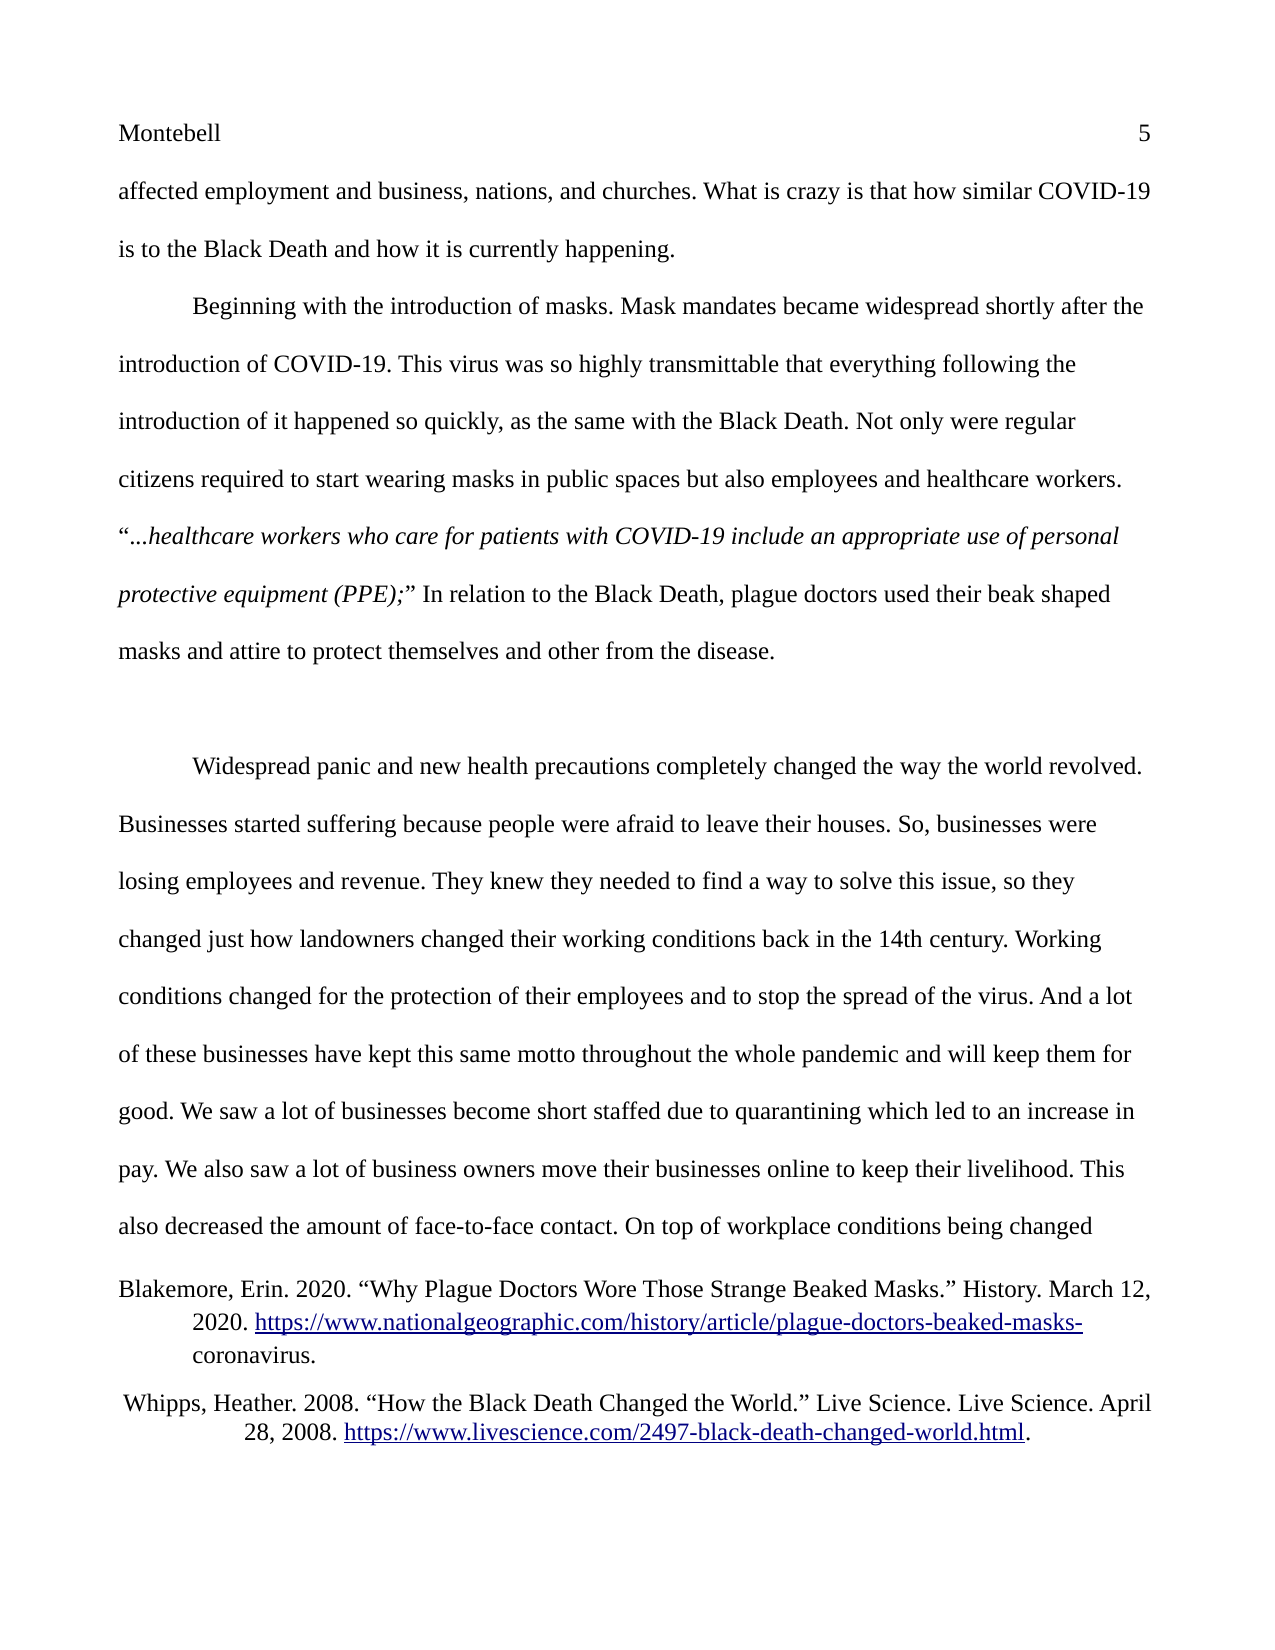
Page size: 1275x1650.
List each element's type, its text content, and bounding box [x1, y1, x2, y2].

text Beginning with the introduction of masks. Mask mandates became widespread shortly after the introduction of COVID-19. This virus was so highly transmittable that everything following the introduction of it happened so quickly, as the same with the Black Death. Not only were regular citizens required to start wearing masks in public spaces but also employees and healthcare workers. “...healthcare workers who care for patients with COVID-19 include an appropriate use of personal protective equipment (PPE);” In relation to the Black Death, plague doctors used their beak shaped masks and attire to protect themselves and other from the disease. [118, 291, 1157, 665]
text Widespread panic and new health precautions completely changed the way the world revolved. Businesses started suffering because people were afraid to leave their houses. So, businesses were losing employees and revenue. They knew they needed to find a way to solve this issue, so they changed just how landowners changed their working conditions back in the 14th century. Working conditions changed for the protection of their employees and to stop the spread of the virus. And a lot of these businesses have kept this same motto throughout the whole pandemic and will keep them for good. We saw a lot of businesses become short staffed due to quarantining which led to an increase in pay. We also saw a lot of business owners move their businesses online to keep their livelihood. This also decreased the amount of face-to-face contact. On top of workplace conditions being changed [118, 751, 1157, 1240]
text affected employment and business, nations, and churches. What is crazy is that how similar COVID-19 is to the Black Death and how it is currently happening. [118, 176, 1157, 263]
